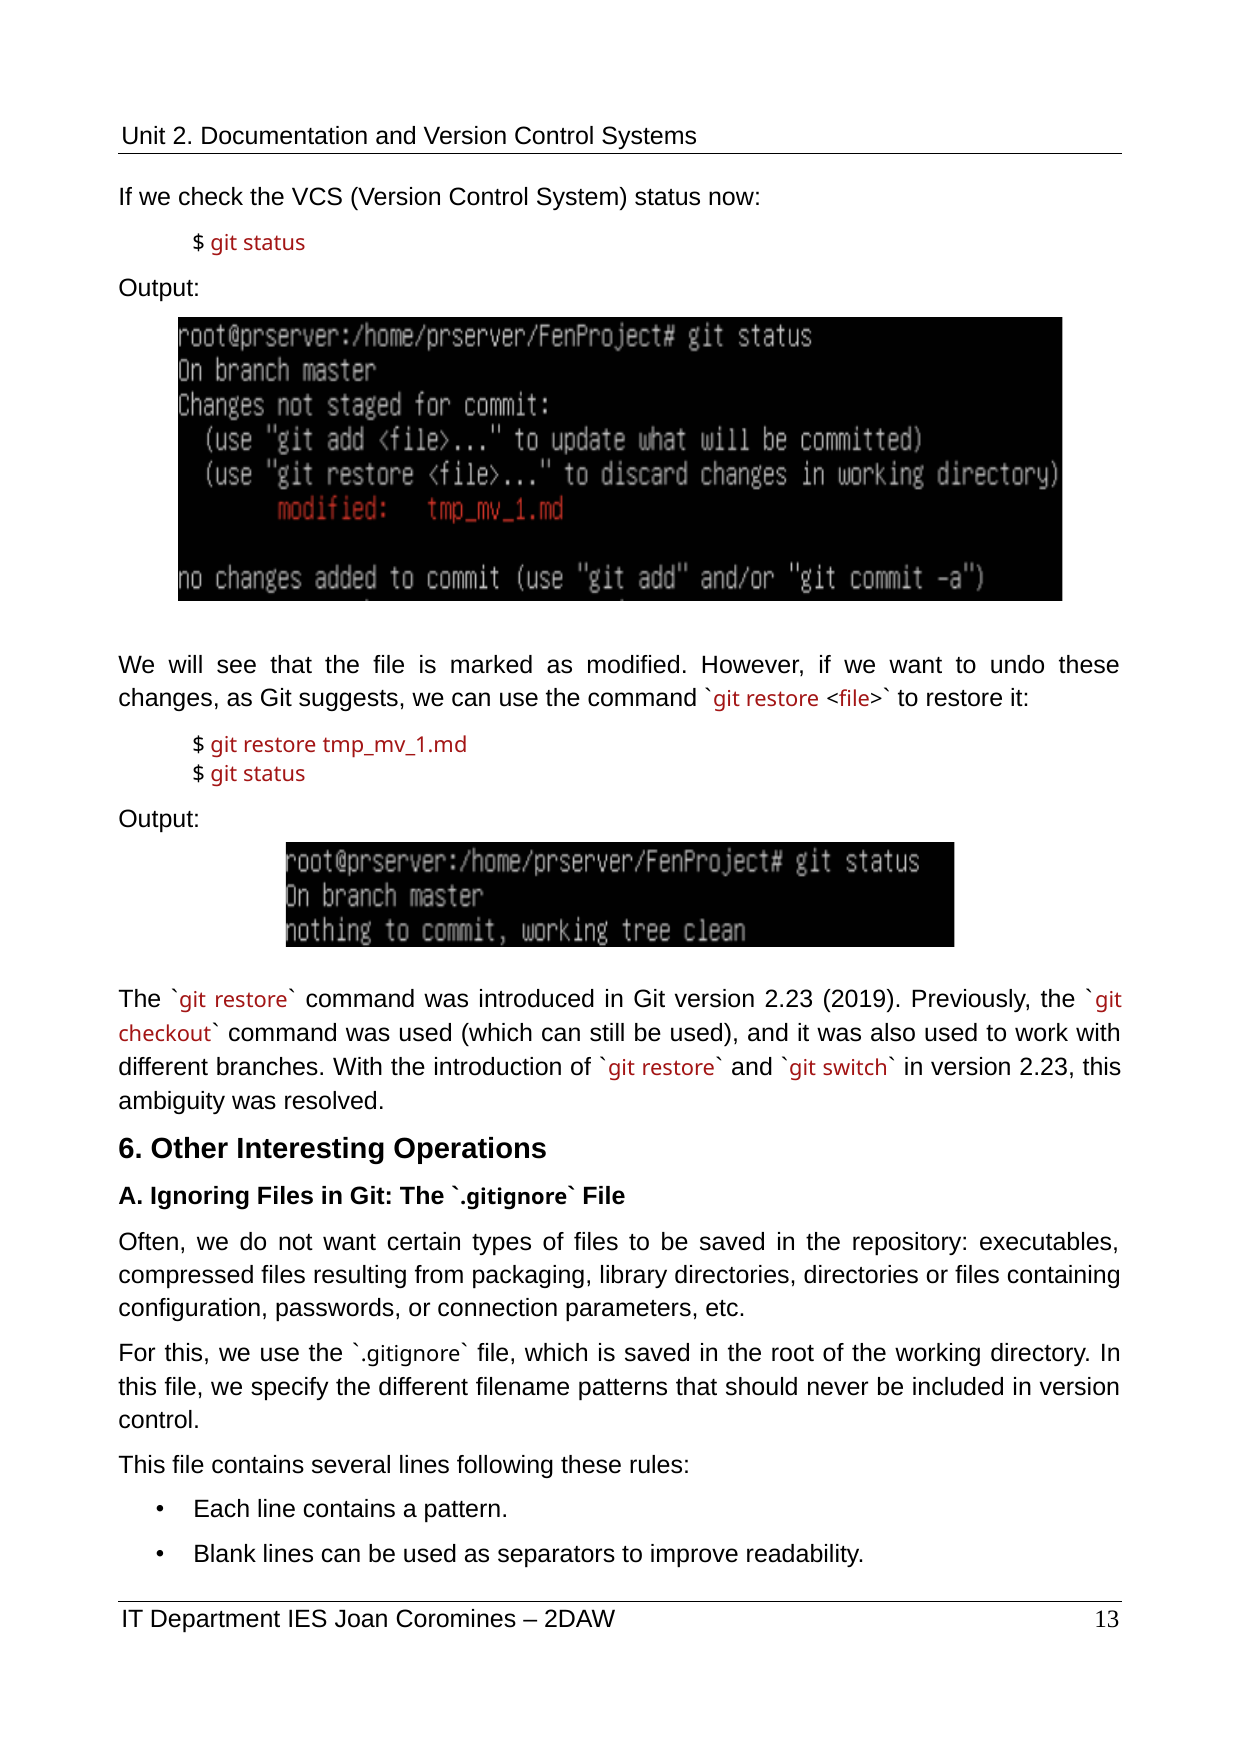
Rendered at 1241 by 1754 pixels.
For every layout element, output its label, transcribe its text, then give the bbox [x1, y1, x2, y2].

text $ git status [192, 758, 1122, 788]
text We will see that the file is marked as modified. However, if we want to undo these changes, as Git suggests, we can use the command `git restore <file>` to restore it: [118, 649, 1122, 712]
text Output: [118, 804, 1122, 833]
text Often, we do not want certain types of files to be saved in the repository: executables, compressed files resulting from packaging, library directories, directories or files containing configuration, passwords, or connection parameters, etc. [118, 1227, 1122, 1322]
text This file contains several lines following these rules: [118, 1450, 1122, 1478]
text $ git status [192, 227, 1122, 257]
text The `git restore` command was introduced in Git version 2.23 (2019). Previously, the `git checkout` command was used (which can still be used), and it was also used to work with different branches. With the introduction of `git restore` and `git switch` in version 2.23, this ambiguity was resolved. [118, 983, 1122, 1115]
text Output: [118, 273, 1122, 302]
text If we check the VCS (Version Control System) status now: [118, 182, 1122, 211]
text For this, we use the `.gitignore` file, which is saved in the root of the working directory. In this file, we specify the different filename patterns that should never be included in version control. [118, 1338, 1122, 1434]
list Blank lines can be used as separators to improve readability. [156, 1539, 1122, 1568]
text A. Ignoring Files in Git: The `.gitignore` File [118, 1181, 1122, 1211]
list Each line contains a pattern. [156, 1494, 1122, 1523]
text 6. Other Interesting Operations [118, 1131, 1122, 1164]
picture [285, 842, 955, 947]
text $ git restore tmp_mv_1.md [192, 729, 1122, 758]
picture [178, 317, 1063, 601]
